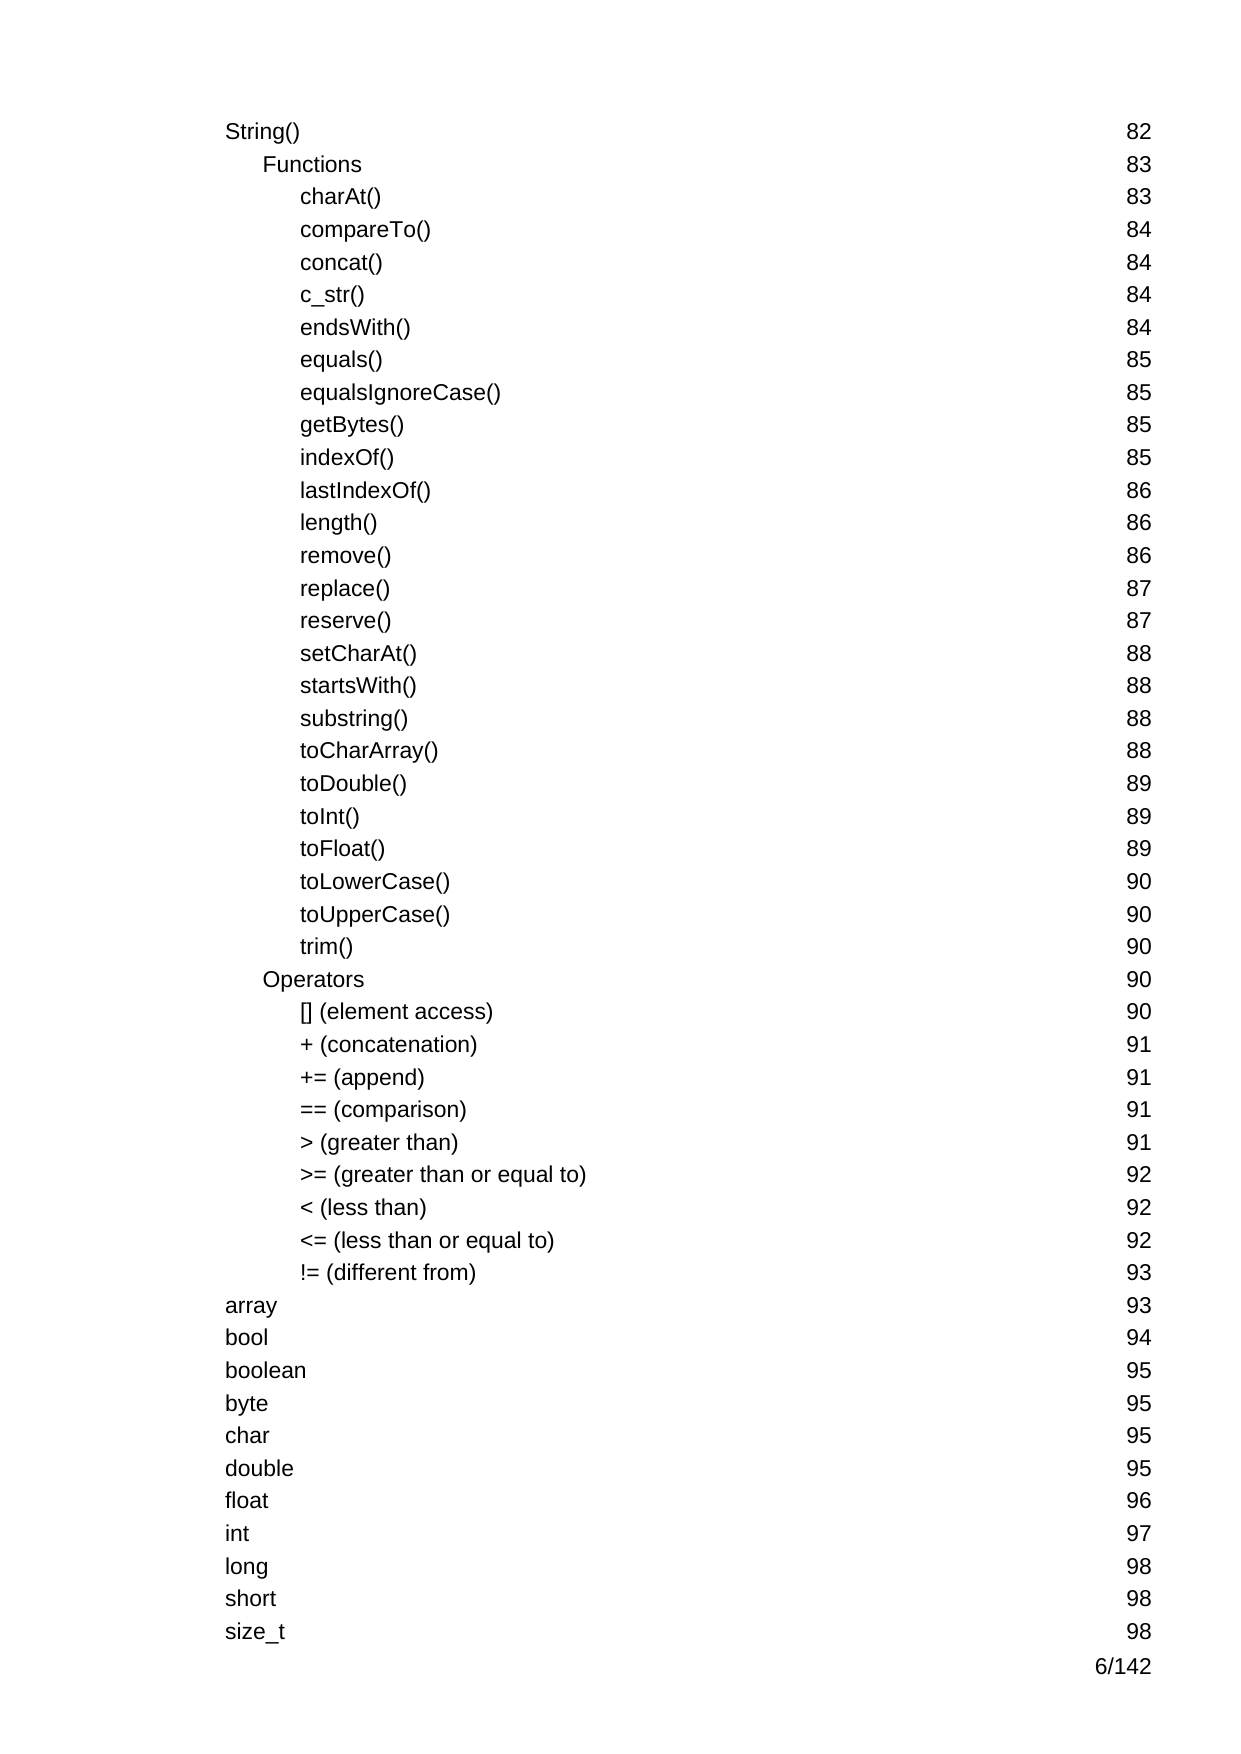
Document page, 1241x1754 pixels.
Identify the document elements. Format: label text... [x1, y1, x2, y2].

text char 95 [225, 1422, 1152, 1448]
text length() 86 [300, 509, 1152, 536]
text long 98 [225, 1553, 1152, 1579]
text replace() 87 [300, 574, 1152, 601]
text < (less than) 92 [300, 1194, 1152, 1220]
text getBytes() 85 [300, 411, 1152, 438]
text int 97 [225, 1520, 1152, 1546]
text setCharAt() 88 [300, 640, 1152, 666]
text endsWith() 84 [300, 314, 1152, 340]
text c_str() 84 [300, 281, 1152, 307]
text equalsIgnoreCase() 85 [300, 379, 1152, 405]
text + (concatenation) 91 [300, 1031, 1152, 1057]
text > (greater than) 91 [300, 1129, 1152, 1155]
text [] (element access) 90 [300, 998, 1152, 1025]
text remove() 86 [300, 542, 1152, 568]
text bool 94 [225, 1324, 1152, 1351]
text >= (greater than or equal to) 92 [300, 1161, 1152, 1188]
text reserve() 87 [300, 607, 1152, 633]
text float 96 [225, 1487, 1152, 1514]
text charAt() 83 [300, 183, 1152, 209]
text toUpperCase() 90 [300, 901, 1152, 927]
text equals() 85 [300, 346, 1152, 373]
text boolean 95 [225, 1357, 1152, 1383]
text indexOf() 85 [300, 444, 1152, 470]
text toInt() 89 [300, 803, 1152, 829]
text += (append) 91 [300, 1063, 1152, 1090]
text == (comparison) 91 [300, 1096, 1152, 1122]
text toCharArray() 88 [300, 737, 1152, 764]
text array 93 [225, 1292, 1152, 1318]
text toLowerCase() 90 [300, 868, 1152, 894]
text short 98 [225, 1585, 1152, 1612]
text size_t 98 [225, 1618, 1152, 1644]
text lastIndexOf() 86 [300, 477, 1152, 503]
text toDouble() 89 [300, 770, 1152, 796]
text compareTo() 84 [300, 216, 1152, 242]
text Functions 83 [262, 151, 1152, 177]
text Operators 90 [262, 966, 1152, 992]
text String() 82 [225, 118, 1152, 144]
text double 95 [225, 1455, 1152, 1481]
text substring() 88 [300, 705, 1152, 731]
text trim() 90 [300, 933, 1152, 959]
text toFloat() 89 [300, 835, 1152, 862]
text <= (less than or equal to) 92 [300, 1227, 1152, 1253]
text byte 95 [225, 1389, 1152, 1416]
text concat() 84 [300, 248, 1152, 275]
text startsWith() 88 [300, 672, 1152, 699]
text != (different from) 93 [300, 1259, 1152, 1286]
